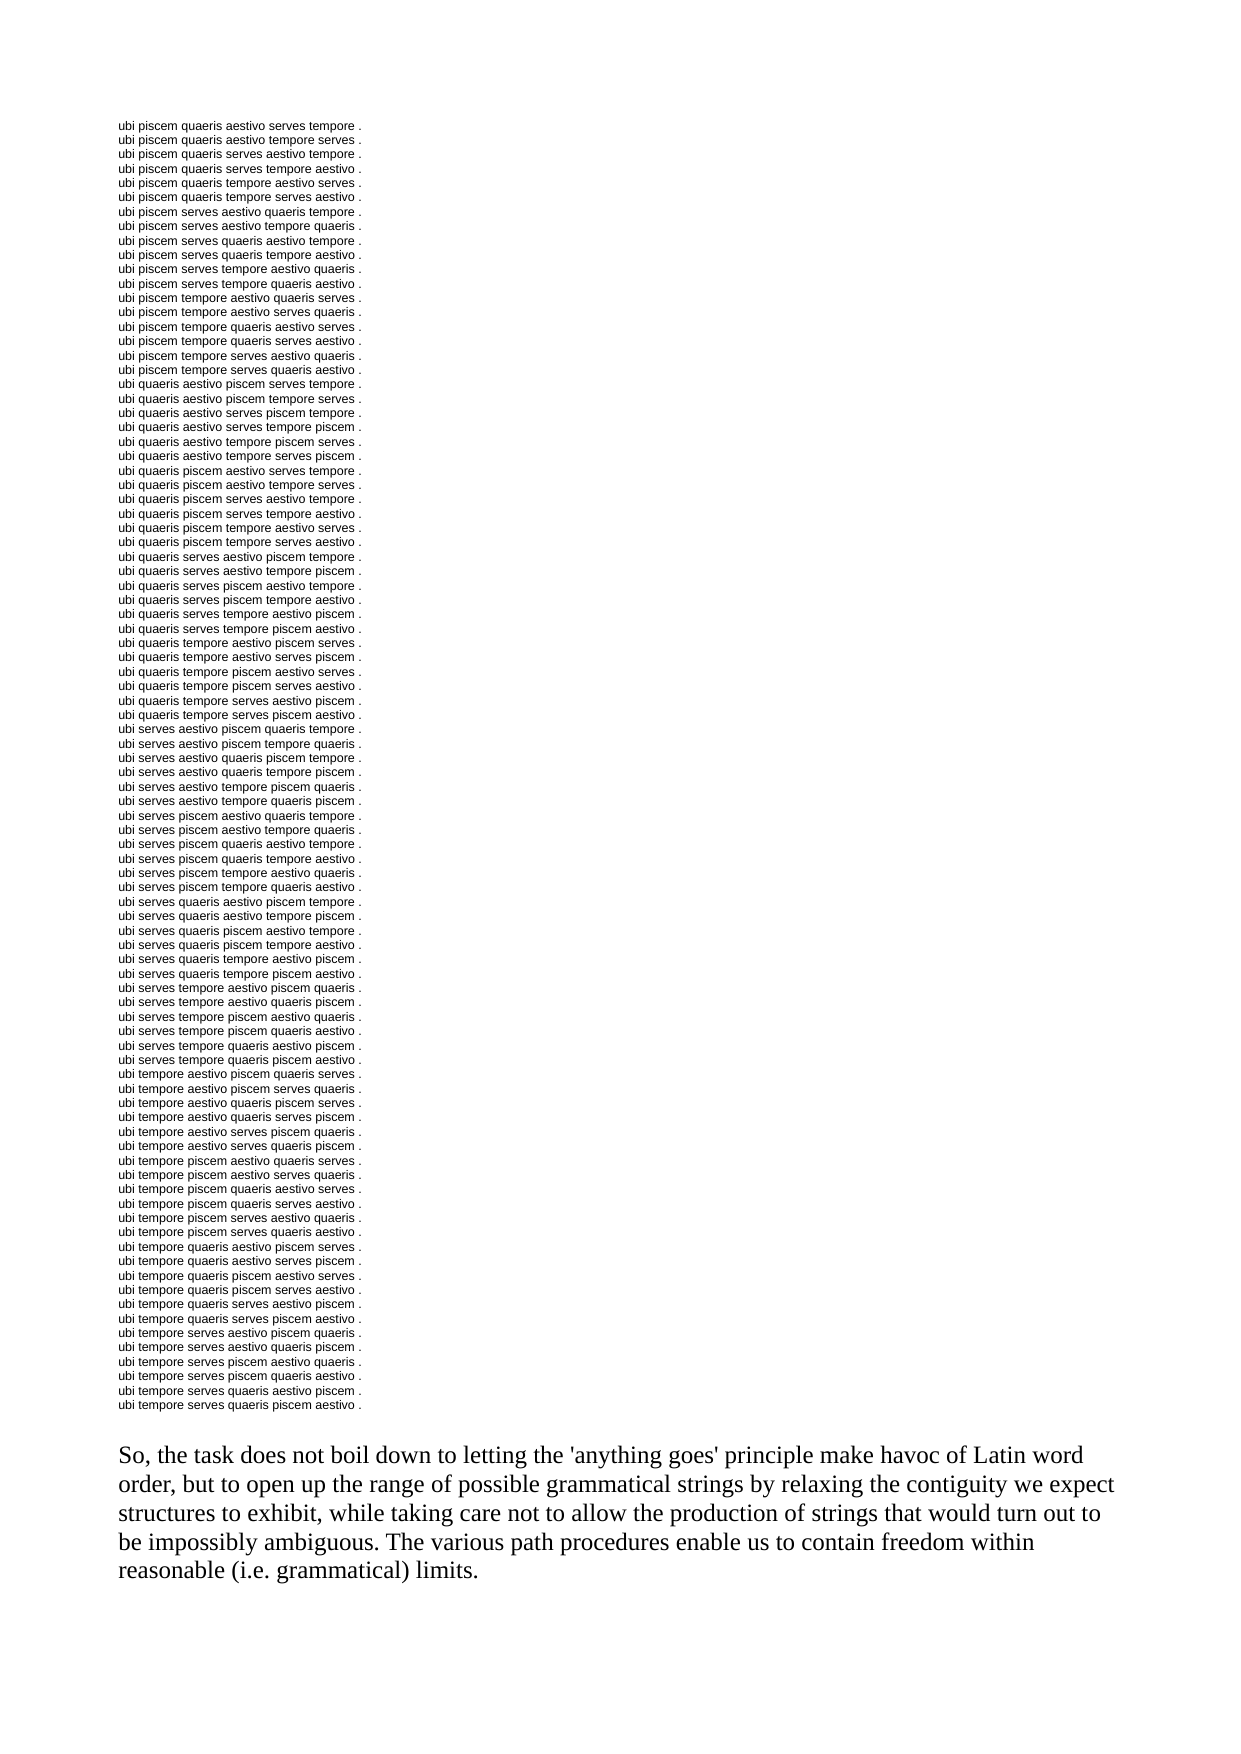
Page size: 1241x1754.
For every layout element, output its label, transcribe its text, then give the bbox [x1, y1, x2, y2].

text ubi piscem tempore quaeris aestivo serves . [118, 319, 1122, 334]
text ubi tempore aestivo quaeris piscem serves . [118, 1096, 1122, 1110]
text ubi serves quaeris tempore piscem aestivo . [118, 966, 1122, 981]
text ubi piscem quaeris serves tempore aestivo . [118, 161, 1122, 176]
text ubi tempore piscem serves aestivo quaeris . [118, 1211, 1122, 1225]
text ubi tempore serves aestivo quaeris piscem . [118, 1340, 1122, 1354]
text ubi piscem quaeris serves aestivo tempore . [118, 147, 1122, 161]
text ubi tempore piscem quaeris aestivo serves . [118, 1182, 1122, 1196]
text ubi piscem tempore aestivo quaeris serves . [118, 291, 1122, 305]
text ubi serves tempore piscem quaeris aestivo . [118, 1024, 1122, 1038]
text ubi tempore aestivo piscem quaeris serves . [118, 1067, 1122, 1081]
text ubi quaeris serves aestivo tempore piscem . [118, 564, 1122, 578]
text ubi tempore piscem quaeris serves aestivo . [118, 1196, 1122, 1211]
text ubi quaeris tempore serves piscem aestivo . [118, 707, 1122, 722]
text ubi serves quaeris aestivo tempore piscem . [118, 909, 1122, 923]
text ubi tempore quaeris aestivo piscem serves . [118, 1239, 1122, 1254]
text ubi piscem quaeris tempore serves aestivo . [118, 190, 1122, 204]
text ubi quaeris aestivo piscem tempore serves . [118, 391, 1122, 406]
text ubi piscem serves quaeris tempore aestivo . [118, 247, 1122, 262]
text ubi serves quaeris tempore aestivo piscem . [118, 952, 1122, 966]
text ubi serves tempore aestivo quaeris piscem . [118, 995, 1122, 1009]
text ubi tempore quaeris serves aestivo piscem . [118, 1297, 1122, 1311]
text ubi tempore quaeris piscem serves aestivo . [118, 1282, 1122, 1297]
text ubi quaeris serves aestivo piscem tempore . [118, 549, 1122, 564]
text ubi tempore aestivo serves quaeris piscem . [118, 1139, 1122, 1153]
text ubi tempore quaeris serves piscem aestivo . [118, 1311, 1122, 1326]
text ubi serves aestivo quaeris piscem tempore . [118, 751, 1122, 765]
text ubi quaeris serves tempore aestivo piscem . [118, 607, 1122, 621]
text ubi piscem serves tempore aestivo quaeris . [118, 262, 1122, 276]
text ubi tempore piscem serves quaeris aestivo . [118, 1225, 1122, 1239]
text ubi piscem tempore serves quaeris aestivo . [118, 362, 1122, 377]
text ubi serves tempore quaeris piscem aestivo . [118, 1052, 1122, 1067]
text ubi quaeris tempore piscem aestivo serves . [118, 664, 1122, 679]
text ubi quaeris aestivo serves tempore piscem . [118, 420, 1122, 434]
text ubi tempore serves piscem aestivo quaeris . [118, 1354, 1122, 1369]
text ubi quaeris tempore piscem serves aestivo . [118, 679, 1122, 693]
text ubi tempore piscem aestivo quaeris serves . [118, 1153, 1122, 1167]
text ubi piscem serves aestivo quaeris tempore . [118, 204, 1122, 219]
text ubi piscem serves quaeris aestivo tempore . [118, 233, 1122, 247]
text ubi serves tempore aestivo piscem quaeris . [118, 981, 1122, 995]
text ubi serves aestivo tempore piscem quaeris . [118, 779, 1122, 794]
text ubi piscem serves tempore quaeris aestivo . [118, 276, 1122, 291]
text ubi quaeris piscem aestivo serves tempore . [118, 463, 1122, 477]
text ubi serves piscem aestivo quaeris tempore . [118, 808, 1122, 822]
text So, the task does not boil down to letting the 'anything goes' principle make havoc of Latin word order, but to open up the range of possible grammatical strings by relaxing the contiguity we expect structures to exhibit, while taking care not to allow the production of strings that would turn out to be impossibly ambiguous. The various path procedures enable us to contain freedom within reasonable (i.e. grammatical) limits. [118, 1441, 1122, 1584]
text ubi serves piscem quaeris tempore aestivo . [118, 851, 1122, 866]
text ubi piscem tempore quaeris serves aestivo . [118, 334, 1122, 348]
text ubi piscem quaeris aestivo tempore serves . [118, 132, 1122, 147]
text ubi quaeris serves tempore piscem aestivo . [118, 621, 1122, 636]
text ubi piscem serves aestivo tempore quaeris . [118, 219, 1122, 233]
text ubi piscem quaeris aestivo serves tempore . [118, 118, 1122, 132]
text ubi tempore quaeris aestivo serves piscem . [118, 1254, 1122, 1268]
text ubi quaeris piscem tempore aestivo serves . [118, 521, 1122, 535]
text ubi piscem tempore serves aestivo quaeris . [118, 348, 1122, 362]
text ubi quaeris tempore aestivo piscem serves . [118, 636, 1122, 650]
text ubi quaeris tempore serves aestivo piscem . [118, 693, 1122, 707]
text ubi tempore aestivo quaeris serves piscem . [118, 1110, 1122, 1124]
text ubi serves tempore quaeris aestivo piscem . [118, 1038, 1122, 1052]
text ubi quaeris aestivo tempore piscem serves . [118, 434, 1122, 449]
text ubi quaeris piscem tempore serves aestivo . [118, 535, 1122, 549]
text ubi quaeris tempore aestivo serves piscem . [118, 650, 1122, 664]
text ubi piscem tempore aestivo serves quaeris . [118, 305, 1122, 319]
text ubi quaeris piscem aestivo tempore serves . [118, 477, 1122, 492]
text ubi quaeris piscem serves tempore aestivo . [118, 506, 1122, 521]
text ubi tempore piscem aestivo serves quaeris . [118, 1167, 1122, 1182]
text ubi tempore aestivo serves piscem quaeris . [118, 1124, 1122, 1139]
text ubi tempore quaeris piscem aestivo serves . [118, 1268, 1122, 1282]
text ubi serves piscem aestivo tempore quaeris . [118, 822, 1122, 837]
text ubi tempore serves aestivo piscem quaeris . [118, 1326, 1122, 1340]
text ubi serves tempore piscem aestivo quaeris . [118, 1009, 1122, 1024]
text ubi quaeris piscem serves aestivo tempore . [118, 492, 1122, 506]
text ubi tempore serves piscem quaeris aestivo . [118, 1369, 1122, 1383]
text ubi serves aestivo piscem quaeris tempore . [118, 722, 1122, 736]
text ubi serves quaeris aestivo piscem tempore . [118, 894, 1122, 909]
text ubi serves quaeris piscem tempore aestivo . [118, 937, 1122, 952]
text ubi quaeris serves piscem tempore aestivo . [118, 592, 1122, 607]
text ubi tempore serves quaeris aestivo piscem . [118, 1383, 1122, 1397]
text ubi serves aestivo piscem tempore quaeris . [118, 736, 1122, 751]
text ubi quaeris aestivo tempore serves piscem . [118, 449, 1122, 463]
text ubi piscem quaeris tempore aestivo serves . [118, 176, 1122, 190]
text ubi tempore aestivo piscem serves quaeris . [118, 1081, 1122, 1096]
text ubi quaeris aestivo serves piscem tempore . [118, 406, 1122, 420]
text ubi tempore serves quaeris piscem aestivo . [118, 1397, 1122, 1412]
text ubi serves aestivo tempore quaeris piscem . [118, 794, 1122, 808]
text ubi serves aestivo quaeris tempore piscem . [118, 765, 1122, 779]
text ubi serves piscem tempore quaeris aestivo . [118, 880, 1122, 894]
text ubi serves piscem quaeris aestivo tempore . [118, 837, 1122, 851]
text ubi serves piscem tempore aestivo quaeris . [118, 866, 1122, 880]
text ubi serves quaeris piscem aestivo tempore . [118, 923, 1122, 937]
text ubi quaeris serves piscem aestivo tempore . [118, 578, 1122, 592]
text ubi quaeris aestivo piscem serves tempore . [118, 377, 1122, 391]
